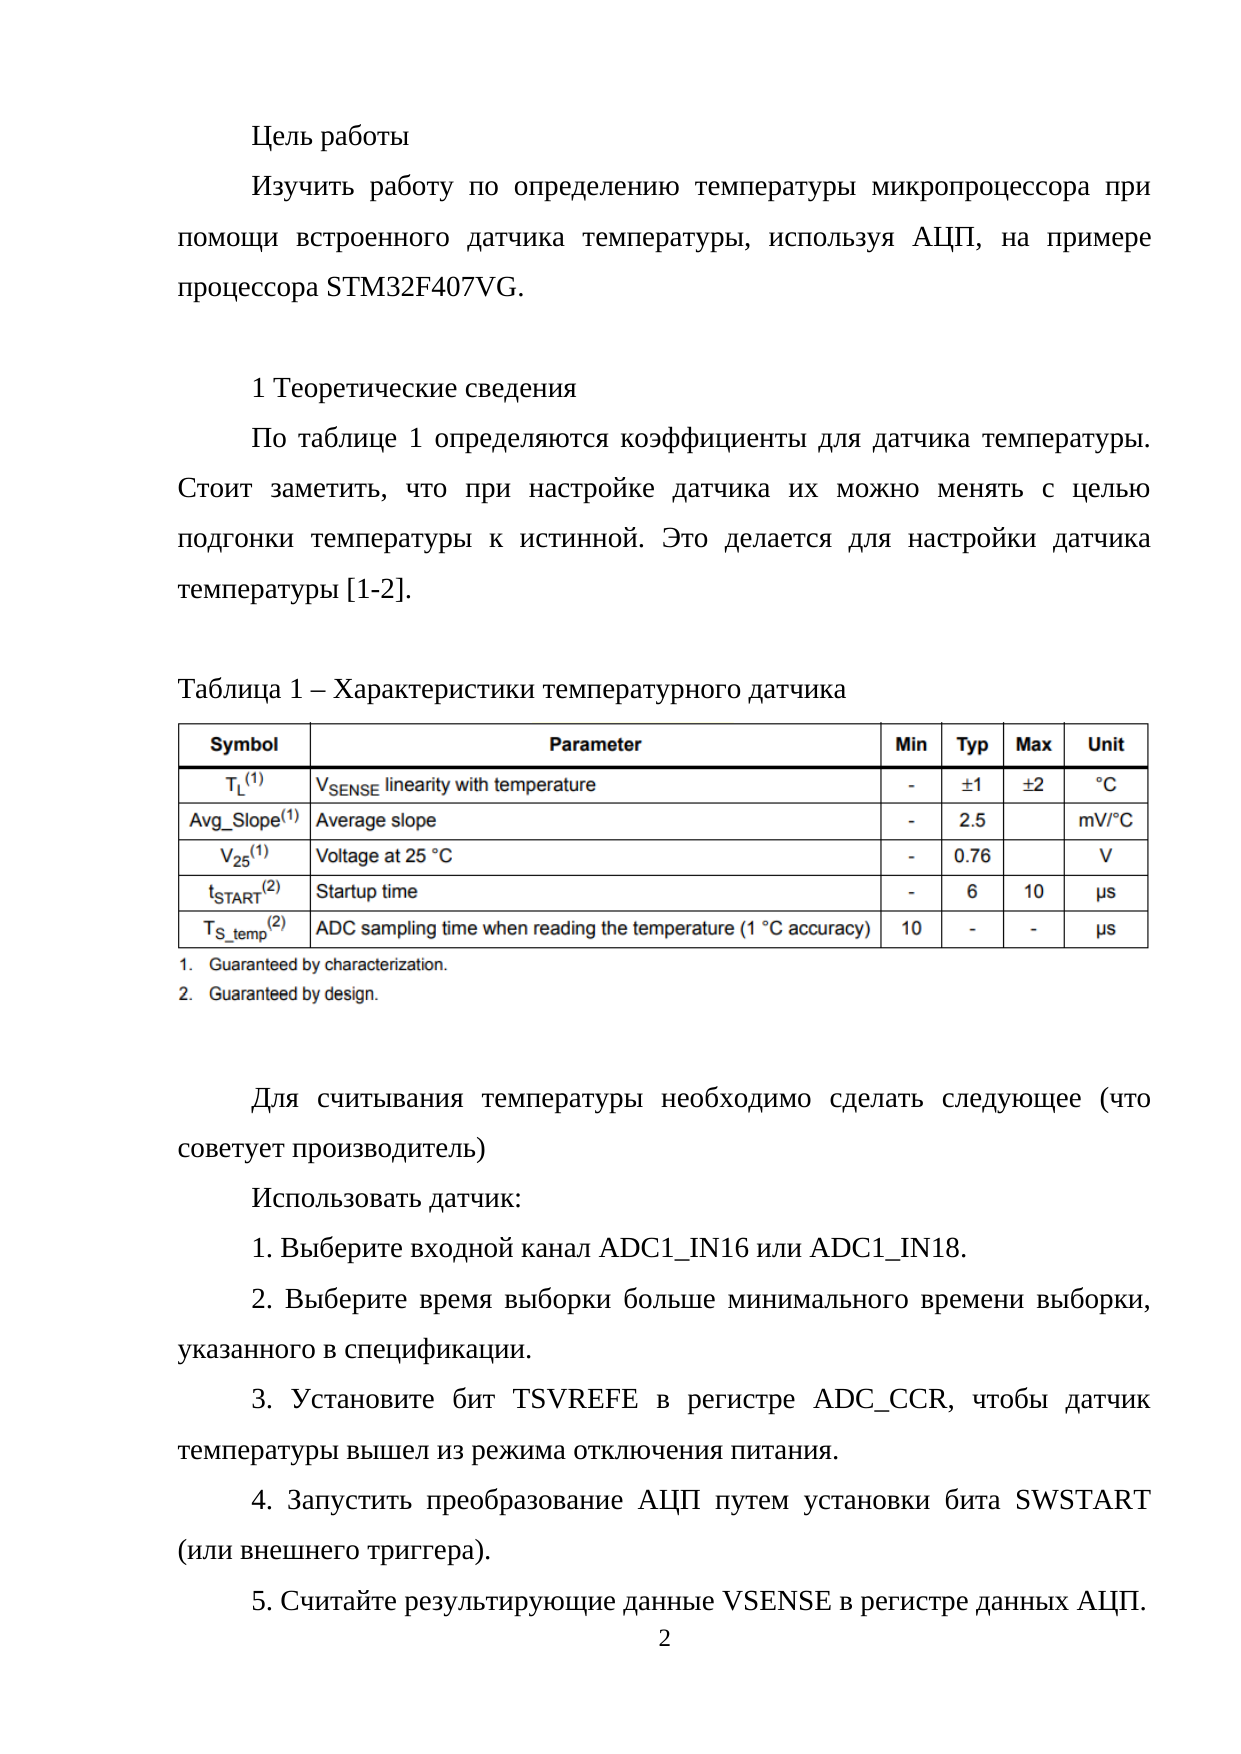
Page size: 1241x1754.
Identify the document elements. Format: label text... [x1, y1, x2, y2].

list Для считывания температуры необходимо сделать следующее (что советует производитель) [177, 1080, 1152, 1163]
list 3. Установите бит TSVREFE в регистре ADC_CCR, чтобы датчик температуры вышел из режима отключения питания. [177, 1382, 1152, 1465]
list По таблице 1 определяются коэффициенты для датчика температуры. Стоит заметить, что при настройке датчика их можно менять с целью подгонки температуры к истинной. Это делается для настройки датчика температуры [1-2]. [177, 420, 1152, 604]
list 4. Запустить преобразование АЦП путем установки бита SWSTART (или внешнего триггера). [177, 1482, 1152, 1566]
list Цель работы [177, 118, 1152, 152]
list 1 Теоретические сведения [177, 370, 1152, 403]
list Таблица 1 – Характеристики температурного датчика [177, 672, 1152, 705]
list 2. Выберите время выборки больше минимального времени выборки, указанного в спецификации. [177, 1281, 1152, 1365]
list Использовать датчик: [177, 1180, 1152, 1214]
list 1. Выберите входной канал ADC1_IN16 или ADC1_IN18. [177, 1231, 1152, 1264]
list Изучить работу по определению температуры микропроцессора при помощи встроенного датчика температуры, используя АЦП, на примере процессора STM32F407VG. [177, 168, 1152, 303]
list 5. Считайте результирующие данные VSENSE в регистре данных АЦП. [177, 1583, 1152, 1616]
picture [177, 722, 1152, 1015]
